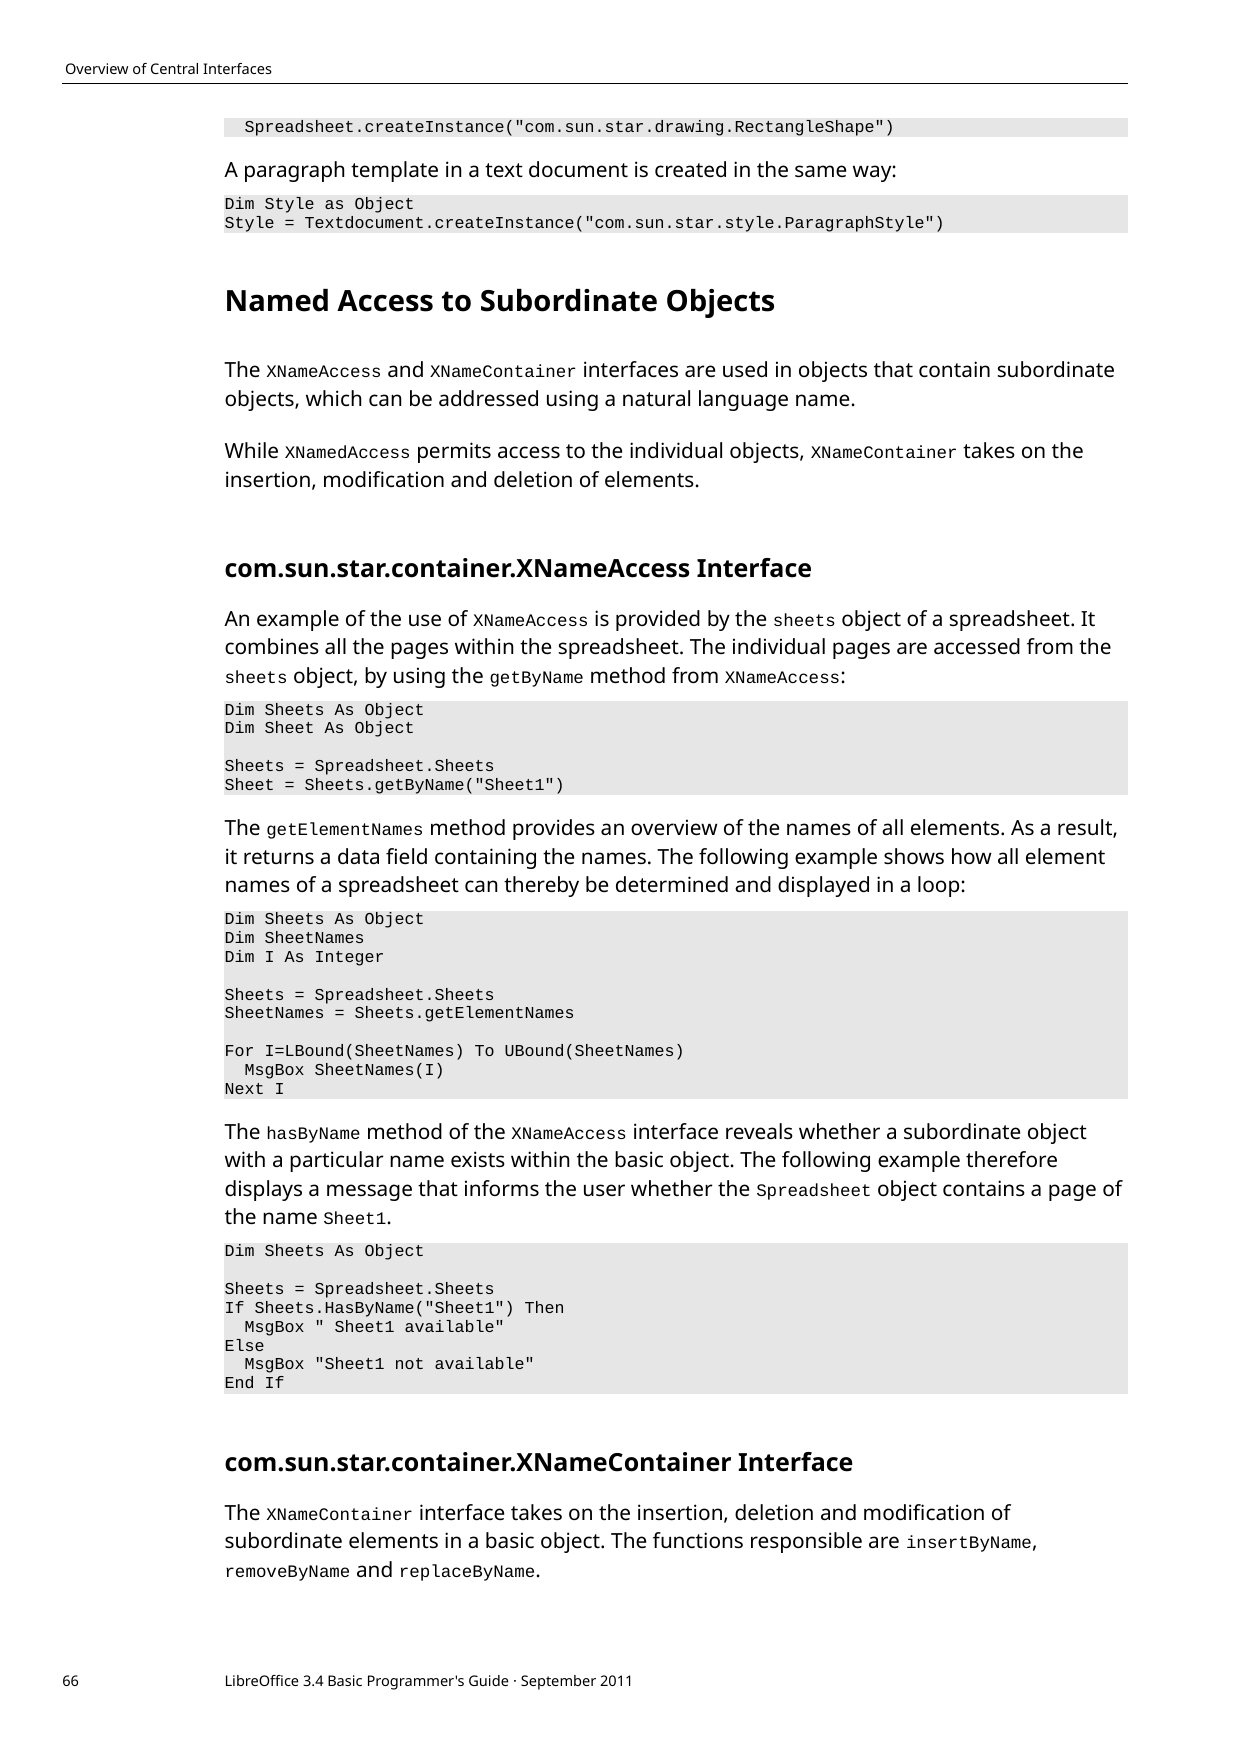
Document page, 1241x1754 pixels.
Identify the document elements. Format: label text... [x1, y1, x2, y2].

subtitle Named Access to Subordinate Objects [224, 280, 1128, 320]
text Spreadsheet.createInstance("com.sun.star.drawing.RectangleShape") [224, 118, 1128, 137]
text Dim Sheets As Object Sheets = Spreadsheet.Sheets If Sheets.HasByName("Sheet1") Then MsgBox " Sheet1 available" Else MsgBox "Sheet1 not available" End If [224, 1243, 1128, 1394]
text The XNameContainer interface takes on the insertion, deletion and modification of subordinate elements in a basic object. The functions responsible are insertByName, removeByName and replaceByName. [224, 1498, 1128, 1583]
text The XNameAccess and XNameContainer interfaces are used in objects that contain subordinate objects, which can be addressed using a natural language name. [224, 356, 1128, 412]
text An example of the use of XNameAccess is provided by the sheets object of a spreadsheet. It combines all the pages within the spreadsheet. The individual pages are accessed from the sheets object, by using the getByName method from XNameAccess: [224, 604, 1128, 689]
text Dim Sheets As Object Dim Sheet As Object Sheets = Spreadsheet.Sheets Sheet = Sheets.getByName("Sheet1") [224, 701, 1128, 795]
subtitle com.sun.star.container.XNameAccess Interface [224, 550, 1128, 584]
text Dim Style as Object Style = Textdocument.createInstance("com.sun.star.style.ParagraphStyle") [224, 195, 1128, 233]
text While XNamedAccess permits access to the individual objects, XNameContainer takes on the insertion, modification and deletion of elements. [224, 436, 1128, 493]
text The getElementNames method provides an overview of the names of all elements. As a result, it returns a data field containing the names. The following example shows how all element names of a spreadsheet can thereby be determined and displayed in a loop: [224, 813, 1128, 899]
text Dim Sheets As Object Dim SheetNames Dim I As Integer Sheets = Spreadsheet.Sheets SheetNames = Sheets.getElementNames For I=LBound(SheetNames) To UBound(SheetNames) MsgBox SheetNames(I) Next I [224, 911, 1128, 1099]
text The hasByName method of the XNameAccess interface reveals whether a subordinate object with a particular name exists within the basic object. The following example therefore displays a message that informs the user whether the Spreadsheet object contains a page of the name Sheet1. [224, 1117, 1128, 1231]
subtitle com.sun.star.container.XNameContainer Interface [224, 1444, 1128, 1479]
text A paragraph template in a text document is created in the same way: [224, 155, 1128, 183]
